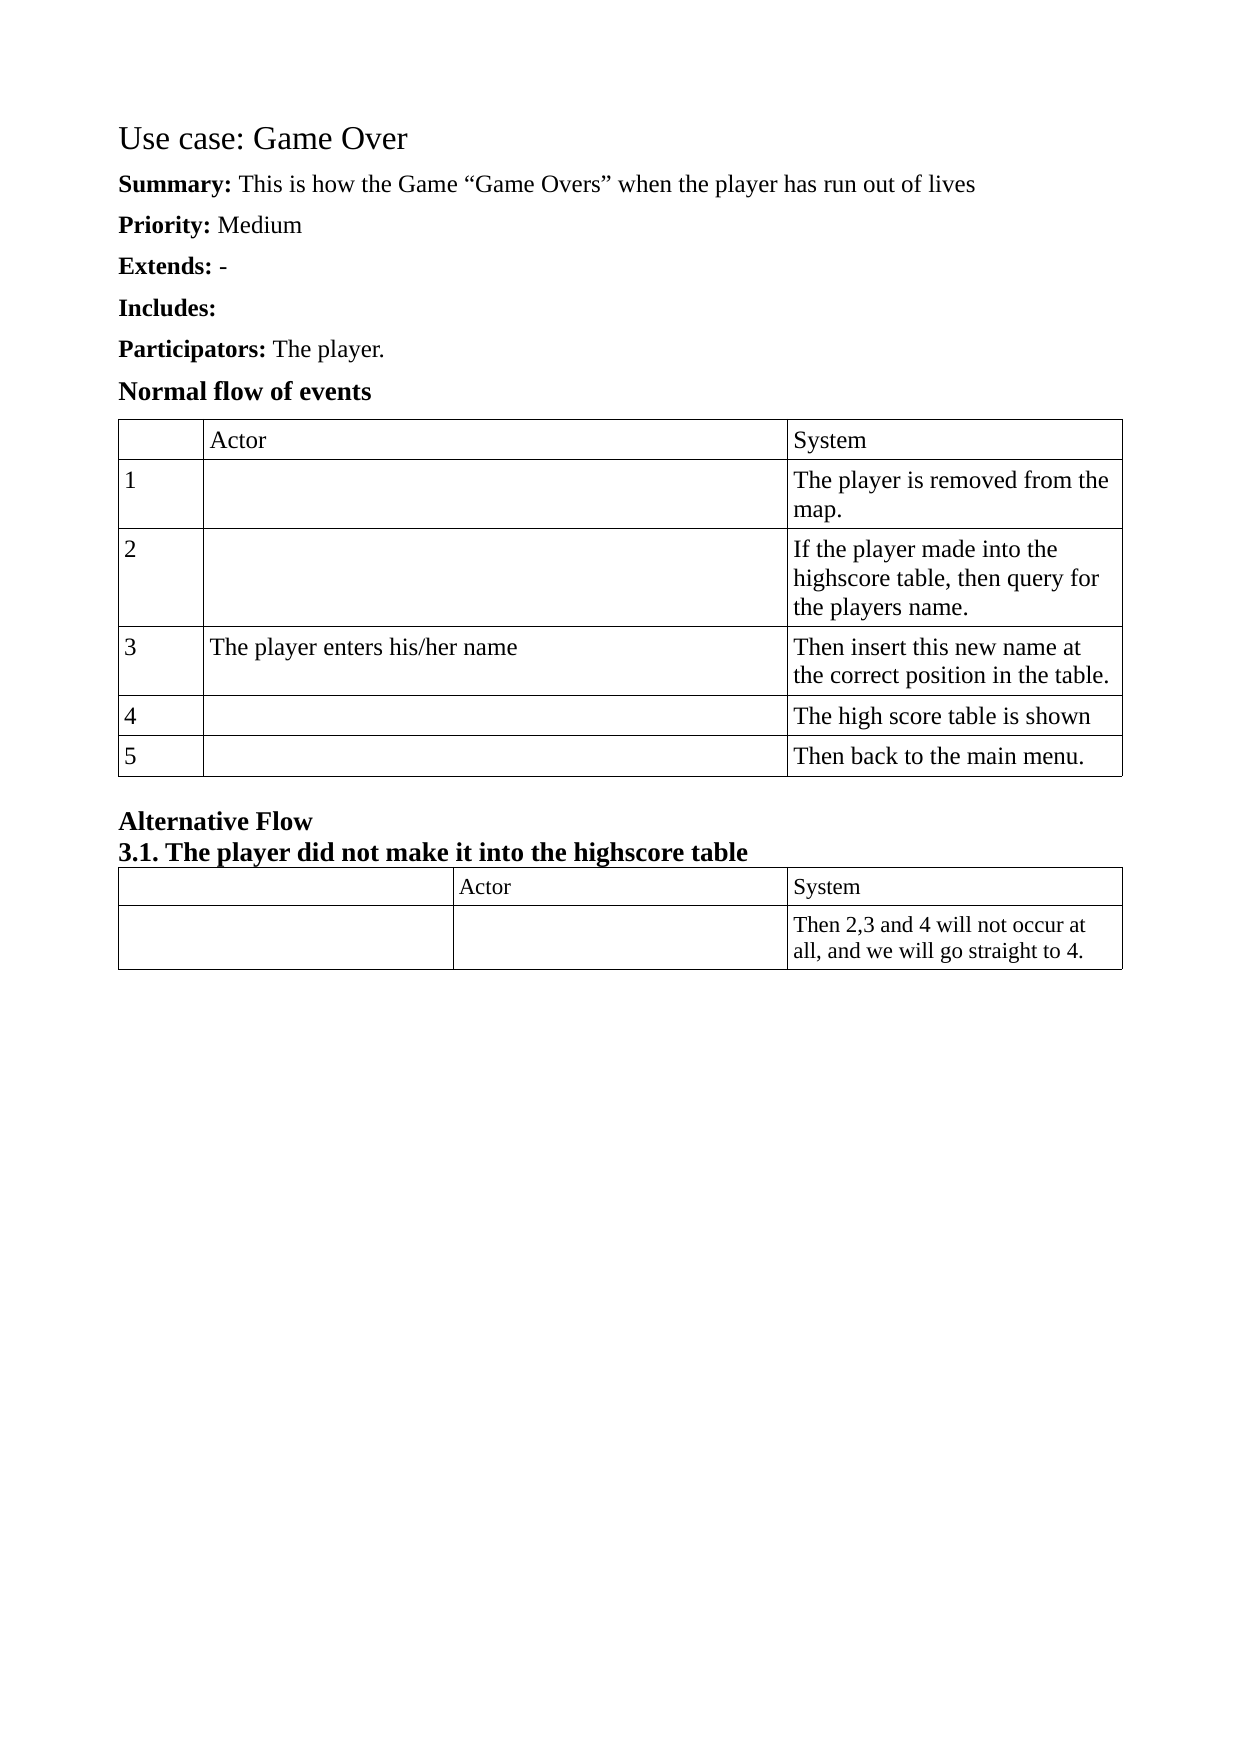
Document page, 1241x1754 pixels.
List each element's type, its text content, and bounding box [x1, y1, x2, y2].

text Normal flow of events [118, 375, 1122, 406]
table_header Actor [204, 420, 787, 459]
text 3.1. The player did not make it into the highscore table [118, 836, 1122, 867]
table_header System [788, 420, 1122, 459]
table_cell The player is removed from the map. [788, 460, 1122, 528]
table_cell 5 [119, 736, 203, 776]
table_cell [204, 736, 787, 776]
table_cell [204, 460, 787, 528]
table_cell Then back to the main menu. [788, 736, 1122, 776]
table_cell Then insert this new name at the correct position in the table. [788, 627, 1122, 695]
text Alternative Flow [118, 804, 1122, 836]
table_cell If the player made into the highscore table, then query for the players name. [788, 529, 1122, 626]
table_cell The high score table is shown [788, 696, 1122, 735]
table_header System [788, 868, 1122, 905]
text Extends: - [118, 251, 1122, 280]
text Priority: Medium [118, 210, 1122, 239]
table_cell 4 [119, 696, 203, 735]
text Use case: Game Over [118, 118, 1122, 156]
table_cell 3 [119, 627, 203, 695]
table_cell [204, 529, 787, 626]
table_cell [119, 906, 453, 969]
table_cell Then 2,3 and 4 will not occur at all, and we will go straight to 4. [788, 906, 1122, 969]
text Summary: This is how the Game “Game Overs” when the player has run out of lives [118, 169, 1122, 198]
text Participators: The player. [118, 334, 1122, 363]
table_cell [454, 906, 787, 969]
table_header [119, 868, 453, 905]
table_cell 1 [119, 460, 203, 528]
table_cell [204, 696, 787, 735]
table_header Actor [454, 868, 787, 905]
text Includes: [118, 293, 1122, 321]
table_header [119, 420, 203, 459]
table_cell The player enters his/her name [204, 627, 787, 695]
table_cell 2 [119, 529, 203, 626]
